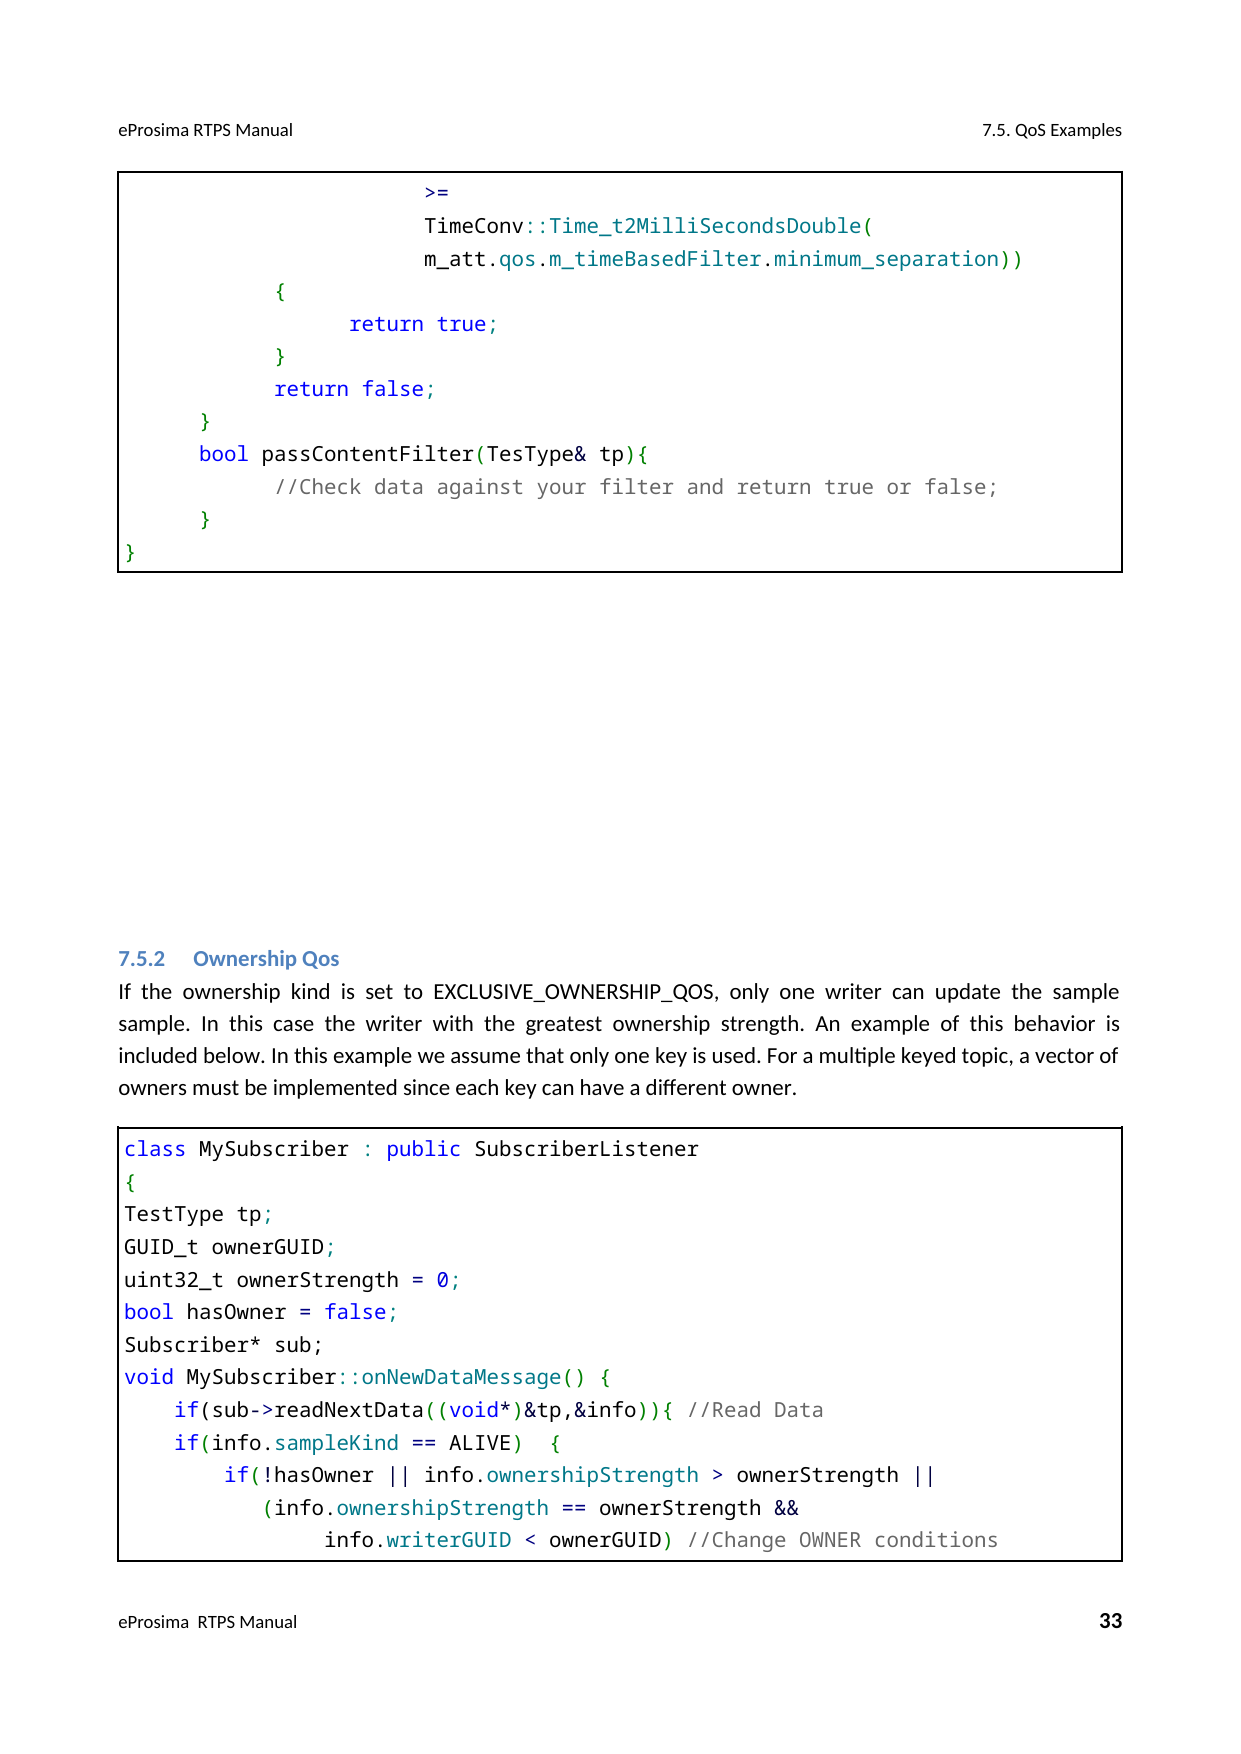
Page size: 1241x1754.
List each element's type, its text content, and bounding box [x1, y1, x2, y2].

table_header >= TimeConv::Time_t2MilliSecondsDouble( m_att.qos.m_timeBasedFilter.minimum_separation)) { return true; } return false; } bool passContentFilter(TesType& tp){ //Check data against your filter and return true or false; } } [119, 173, 1121, 571]
subtitle Ownership Qos [118, 944, 1122, 973]
table_header class MySubscriber : public SubscriberListener { TestType tp; GUID_t ownerGUID; uint32_t ownerStrength = 0; bool hasOwner = false; Subscriber* sub; void MySubscriber::onNewDataMessage() { if(sub->readNextData((void*)&tp,&info)){ //Read Data if(info.sampleKind == ALIVE) { if(!hasOwner || info.ownershipStrength > ownerStrength || (info.ownershipStrength == ownerStrength && info.writerGUID < ownerGUID) //Change OWNER conditions [119, 1129, 1121, 1560]
text If the ownership kind is set to EXCLUSIVE_OWNERSHIP_QOS, only one writer can update the sample sample. In this case the writer with the greatest ownership strength. An example of this behavior is included below. In this example we assume that only one key is used. For a multiple keyed topic, a vector of owners must be implemented since each key can have a different owner. [118, 977, 1122, 1101]
